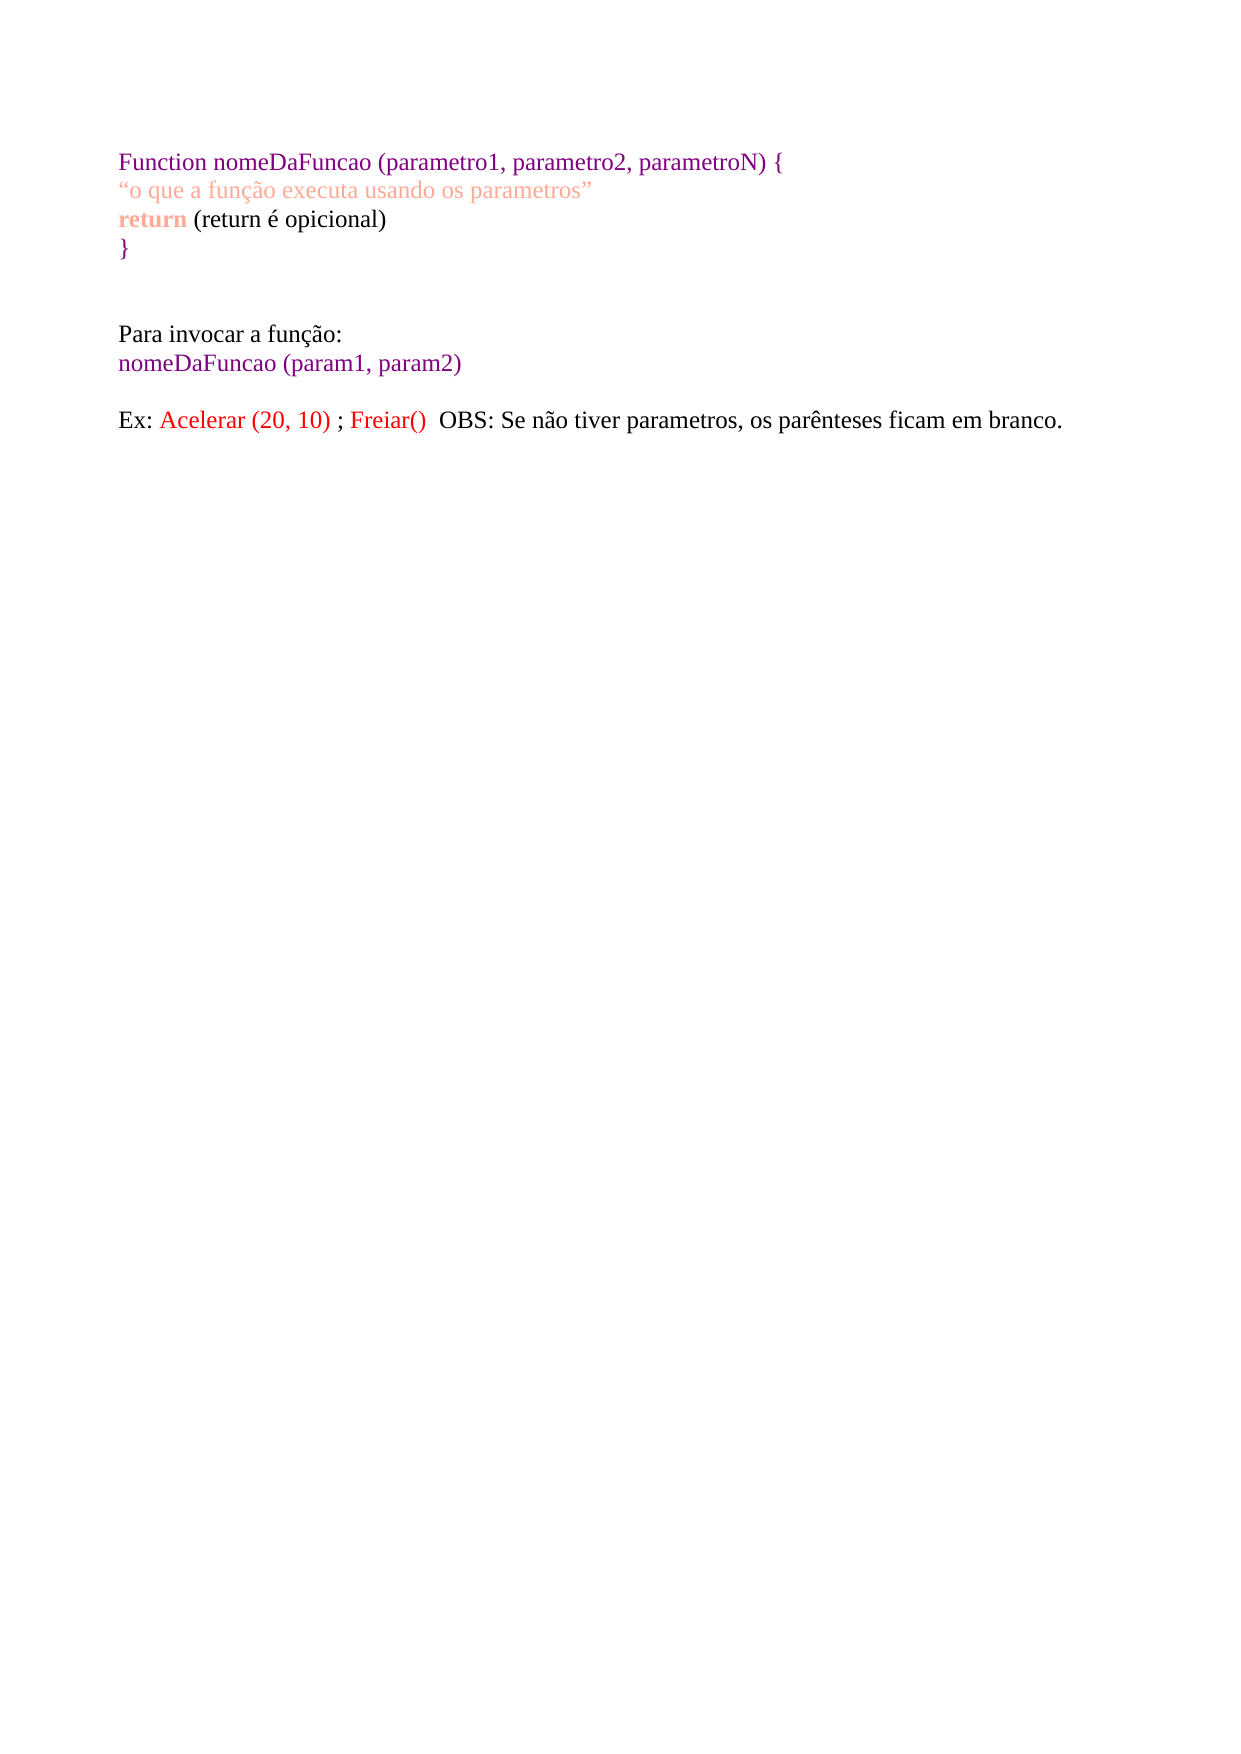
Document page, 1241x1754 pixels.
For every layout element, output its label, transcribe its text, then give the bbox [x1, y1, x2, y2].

text Ex: Acelerar (20, 10) ; Freiar() OBS: Se não tiver parametros, os parênteses ficam em branco. [118, 406, 1122, 434]
text return (return é opicional) [118, 204, 1122, 233]
text nomeDaFuncao (param1, param2) [118, 348, 1122, 377]
text Function nomeDaFuncao (parametro1, parametro2, parametroN) { [118, 147, 1122, 176]
text Para invocar a função: [118, 319, 1122, 348]
text “o que a função executa usando os parametros” [118, 176, 1122, 204]
text } [118, 233, 1122, 262]
